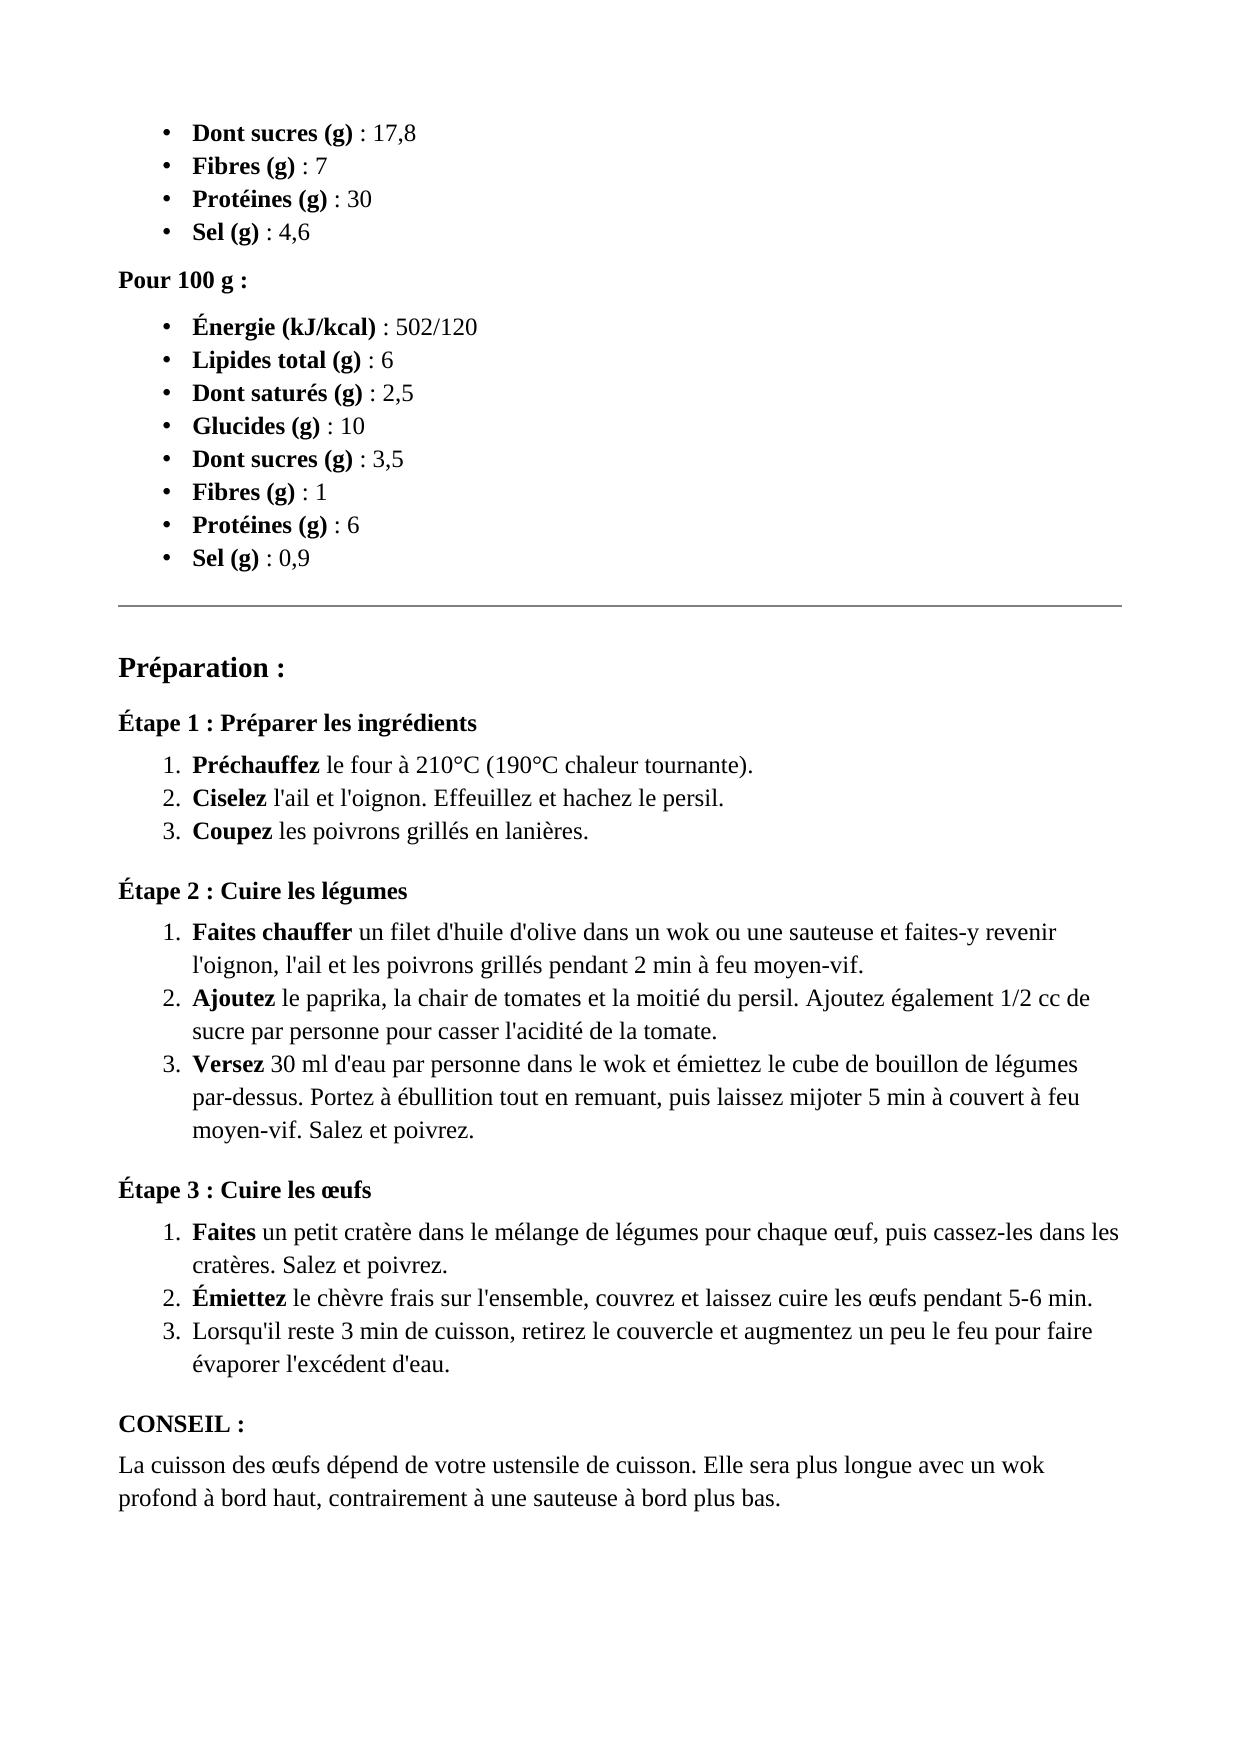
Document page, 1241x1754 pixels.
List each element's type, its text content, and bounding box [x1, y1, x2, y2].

list Protéines (g) : 30 [162, 184, 1122, 213]
subtitle Étape 2 : Cuire les légumes [118, 876, 1122, 905]
list Lorsqu'il reste 3 min de cuisson, retirez le couvercle et augmentez un peu le feu pour faire évaporer l'excédent d'eau. [162, 1316, 1122, 1377]
list Protéines (g) : 6 [162, 511, 1122, 539]
list Dont sucres (g) : 17,8 [162, 118, 1122, 147]
list Fibres (g) : 1 [162, 477, 1122, 506]
list Faites un petit cratère dans le mélange de légumes pour chaque œuf, puis cassez-les dans les cratères. Salez et poivrez. [162, 1217, 1122, 1278]
text Pour 100 g : [118, 265, 1122, 293]
subtitle Préparation : [118, 650, 1122, 683]
list Dont saturés (g) : 2,5 [162, 378, 1122, 407]
text La cuisson des œufs dépend de votre ustensile de cuisson. Elle sera plus longue avec un wok profond à bord haut, contrairement à une sauteuse à bord plus bas. [118, 1450, 1122, 1512]
list Lipides total (g) : 6 [162, 345, 1122, 374]
list Émiettez le chèvre frais sur l'ensemble, couvrez et laissez cuire les œufs pendant 5-6 min. [162, 1283, 1122, 1311]
list Fibres (g) : 7 [162, 151, 1122, 180]
list Ciselez l'ail et l'oignon. Effeuillez et hachez le persil. [162, 783, 1122, 812]
list Ajoutez le paprika, la chair de tomates et la moitié du persil. Ajoutez également 1/2 cc de sucre par personne pour casser l'acidité de la tomate. [162, 983, 1122, 1045]
subtitle Étape 1 : Préparer les ingrédients [118, 708, 1122, 737]
list Glucides (g) : 10 [162, 411, 1122, 440]
list Énergie (kJ/kcal) : 502/120 [162, 312, 1122, 341]
list Sel (g) : 0,9 [162, 543, 1122, 572]
list Versez 30 ml d'eau par personne dans le wok et émiettez le cube de bouillon de légumes par-dessus. Portez à ébullition tout en remuant, puis laissez mijoter 5 min à couvert à feu moyen-vif. Salez et poivrez. [162, 1049, 1122, 1144]
list Sel (g) : 4,6 [162, 217, 1122, 246]
subtitle Étape 3 : Cuire les œufs [118, 1175, 1122, 1204]
list Coupez les poivrons grillés en lanières. [162, 816, 1122, 844]
list Dont sucres (g) : 3,5 [162, 444, 1122, 473]
list Faites chauffer un filet d'huile d'olive dans un wok ou une sauteuse et faites-y revenir l'oignon, l'ail et les poivrons grillés pendant 2 min à feu moyen-vif. [162, 917, 1122, 979]
subtitle CONSEIL : [118, 1409, 1122, 1438]
list Préchauffez le four à 210°C (190°C chaleur tournante). [162, 750, 1122, 778]
